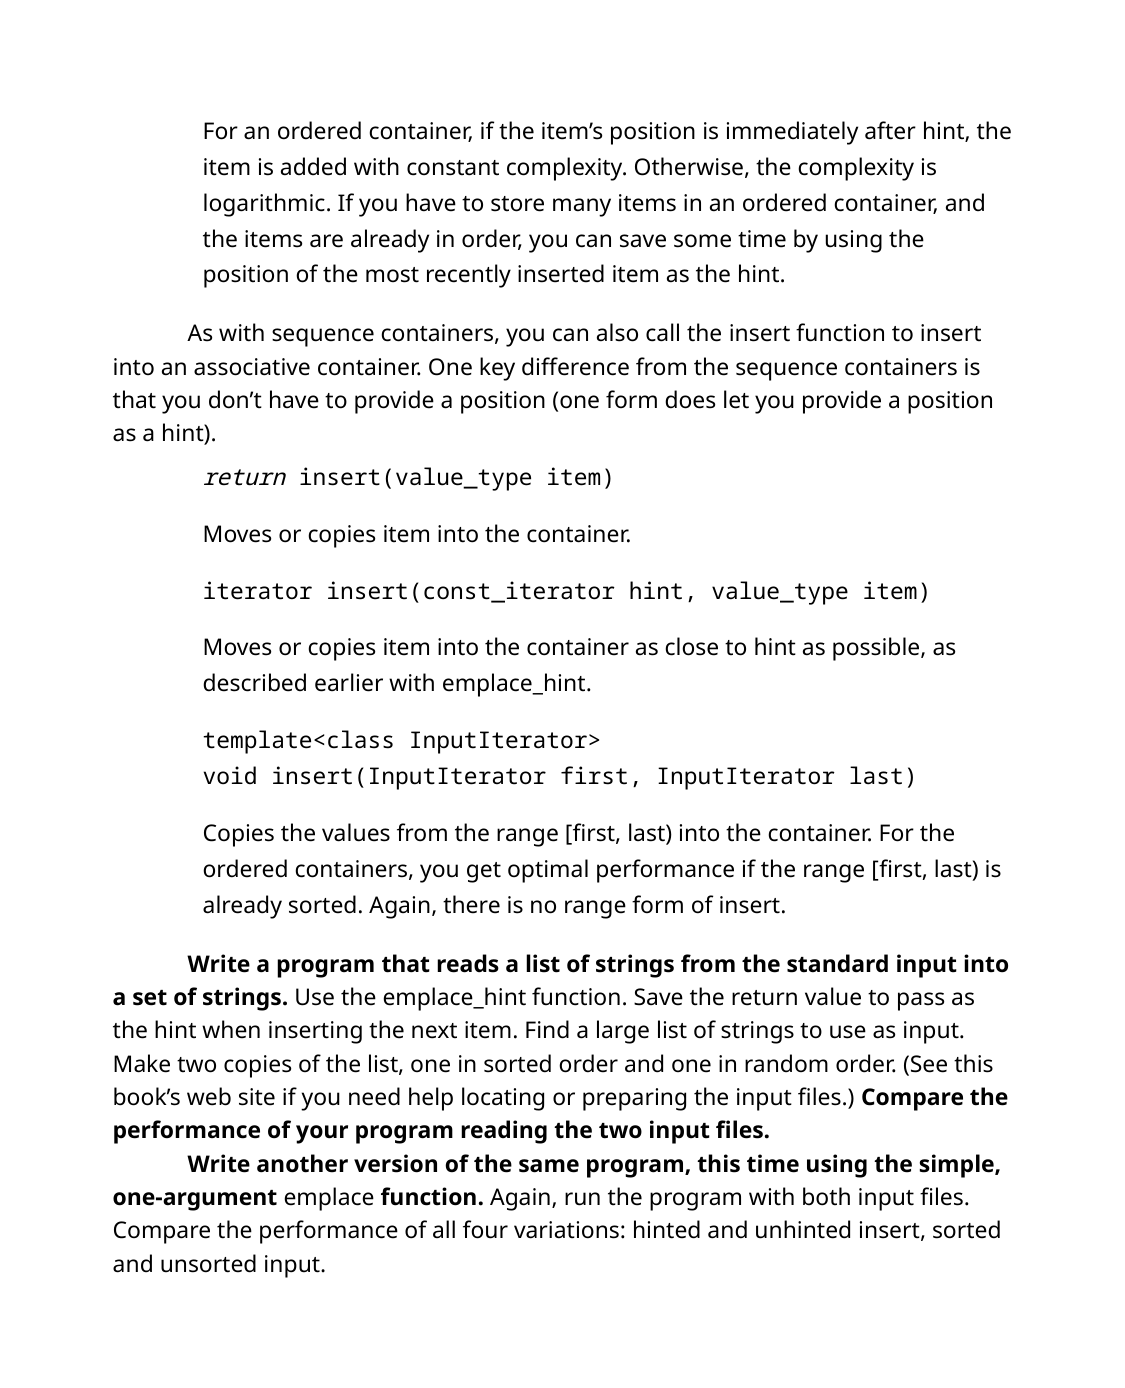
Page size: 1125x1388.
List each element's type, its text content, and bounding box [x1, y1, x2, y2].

list template<class InputIterator> void insert(InputIterator first, InputIterator last) [202, 724, 1012, 791]
list Moves or copies item into the container as close to hint as possible, as described earlier with emplace_hint. [202, 631, 1012, 698]
text Write a program that reads a list of strings from the standard input into a set of strings. Use the emplace_hint function. Save the return value to pass as the hint when inserting the next item. Find a large list of strings to use as input. Make two copies of the list, one in sorted order and one in random order. (See this book’s web site if you need help locating or preparing the input files.) Compare the performance of your program reading the two input files. [112, 945, 1012, 1145]
text Write another version of the same program, this time using the simple, one-argument emplace function. Again, run the program with both input files. Compare the performance of all four variations: hinted and unhinted insert, sorted and unsorted input. [112, 1145, 1012, 1279]
list For an ordered container, if the item’s position is immediately after hint, the item is added with constant complexity. Otherwise, the complexity is logarithmic. If you have to store many items in an ordered container, and the items are already in order, you can save some time by using the position of the most recently inserted item as the hint. [202, 115, 1012, 290]
list return insert(value_type item) [202, 461, 1012, 492]
list Moves or copies item into the container. [202, 518, 1012, 549]
list Copies the values from the range [first, last) into the container. For the ordered containers, you get optimal performance if the range [first, last) is already sorted. Again, there is no range form of insert. [202, 817, 1012, 920]
text As with sequence containers, you can also call the insert function to insert into an associative container. One key difference from the sequence containers is that you don’t have to provide a position (one form does let you provide a position as a hint). [112, 315, 1012, 448]
list iterator insert(const_iterator hint, value_type item) [202, 574, 1012, 606]
